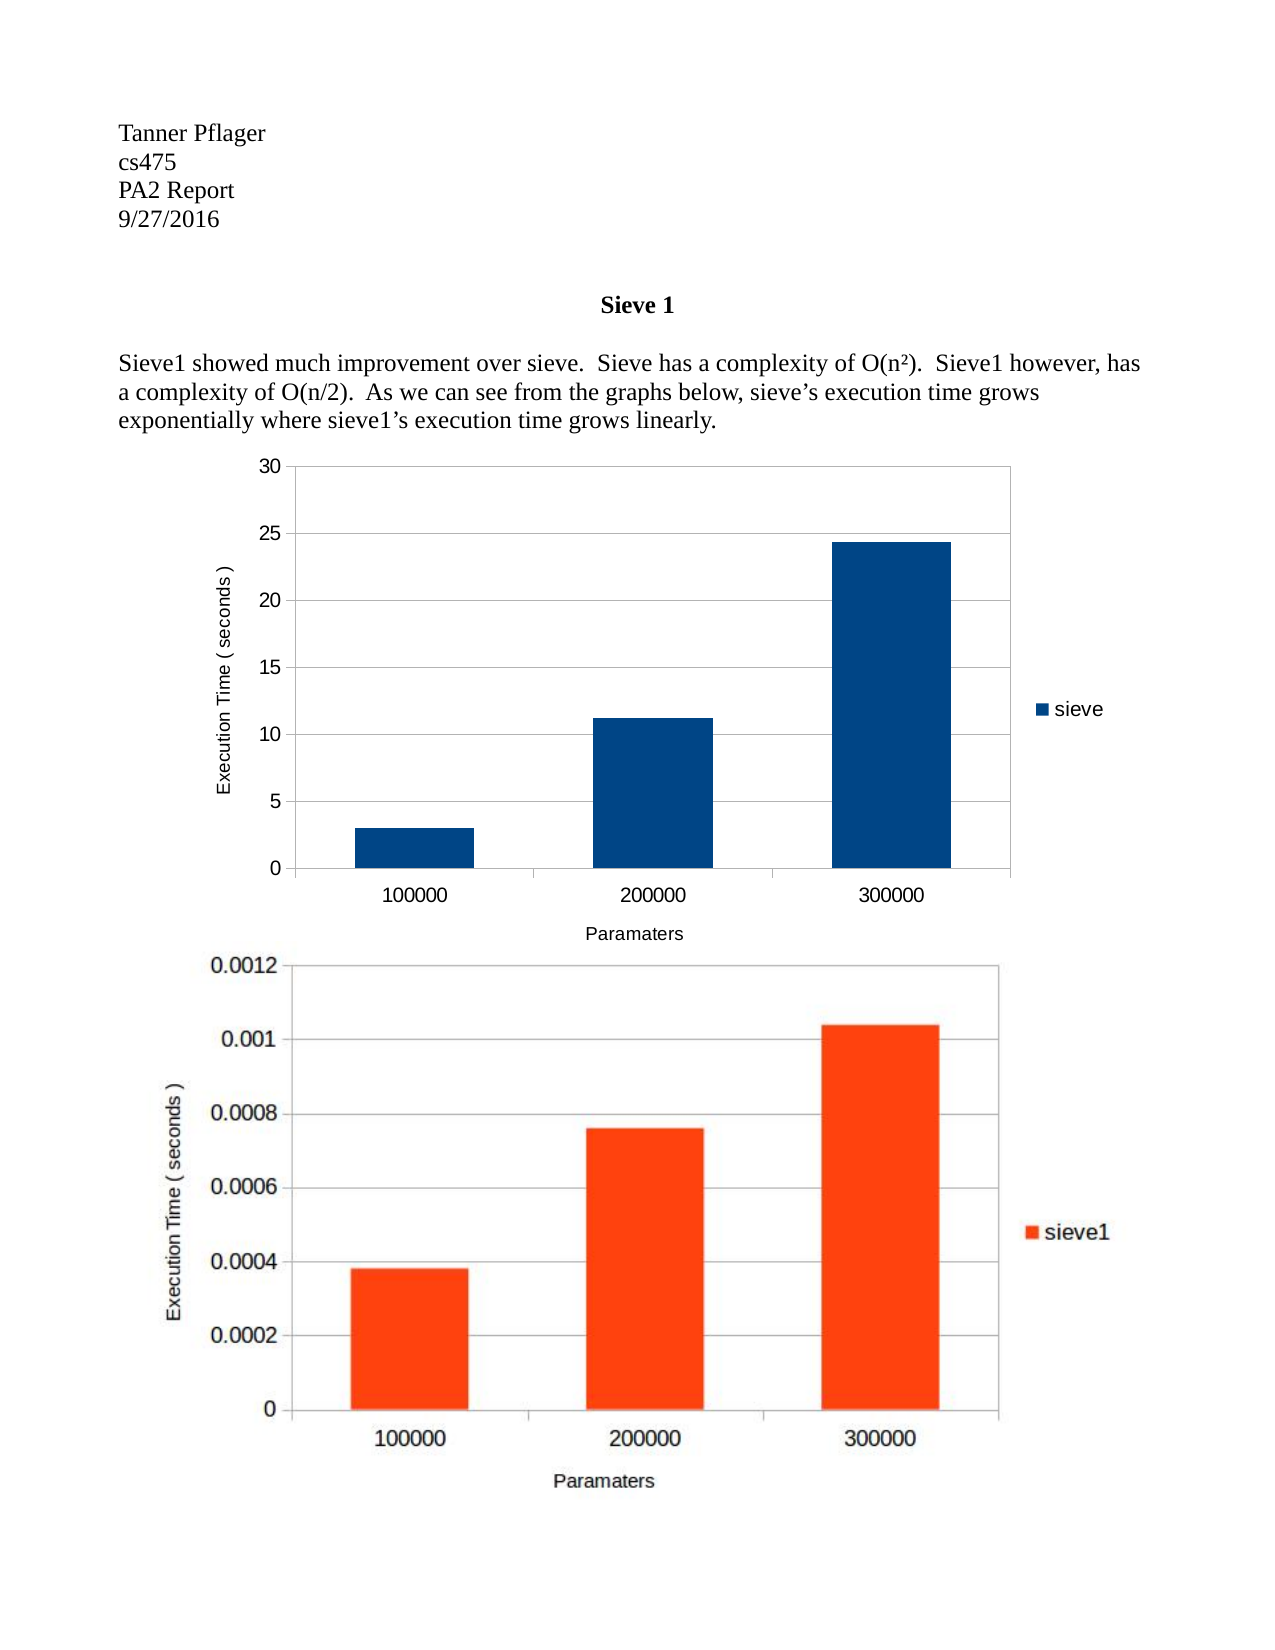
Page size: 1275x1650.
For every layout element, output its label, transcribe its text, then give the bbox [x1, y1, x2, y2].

text cs475 [118, 147, 1157, 176]
text Sieve1 showed much improvement over sieve. Sieve has a complexity of O(n²). Sieve1 however, has a complexity of O(n/2). As we can see from the graphs below, sieve’s execution time grows exponentially where sieve1’s execution time grows linearly. [118, 348, 1157, 434]
picture [127, 941, 1131, 1524]
text PA2 Report [118, 176, 1157, 204]
text Sieve 1 [118, 291, 1157, 319]
text 9/27/2016 [118, 204, 1157, 233]
text Tanner Pflager [118, 118, 1157, 147]
